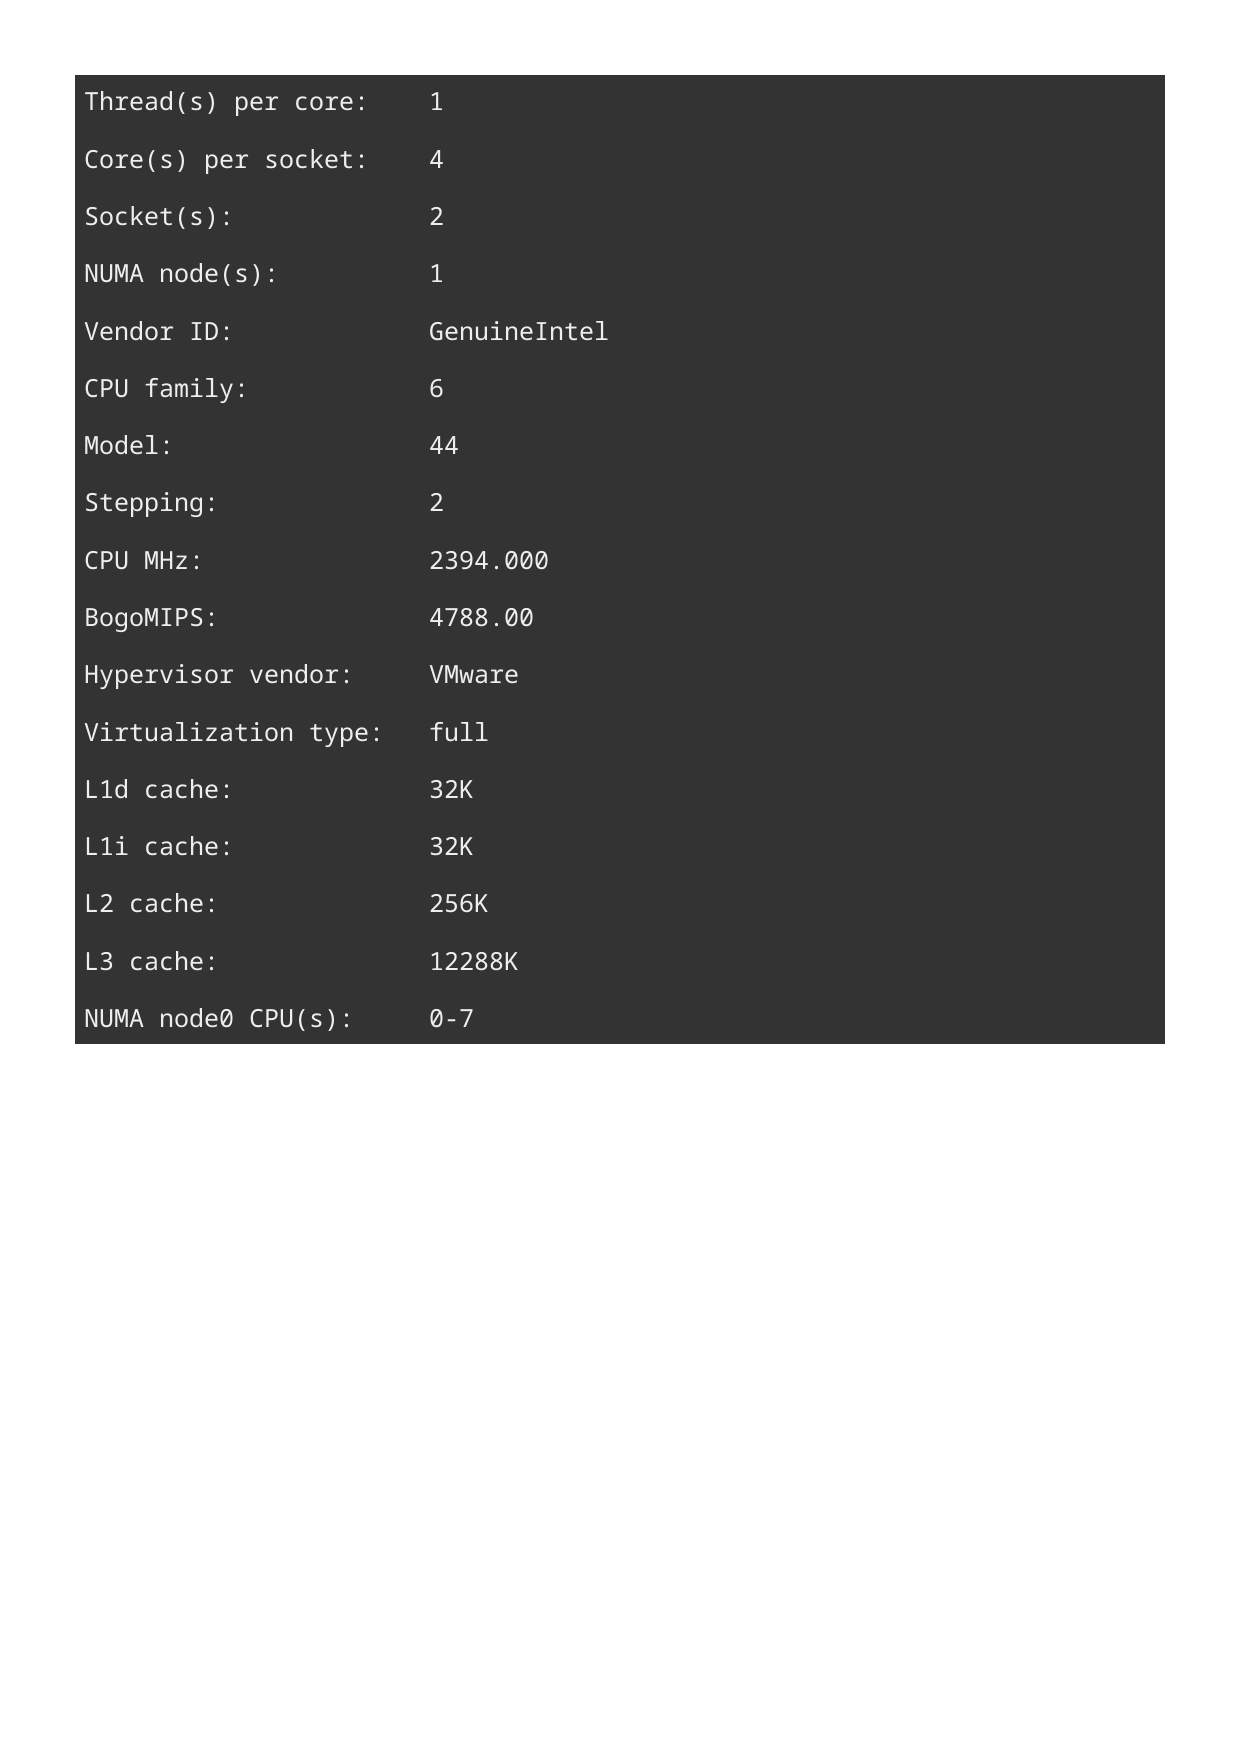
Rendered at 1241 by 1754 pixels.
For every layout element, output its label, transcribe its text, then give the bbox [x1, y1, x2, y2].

text NUMA node0 CPU(s): 0-7 [75, 992, 1165, 1044]
text Socket(s): 2 [75, 189, 1165, 233]
text NUMA node(s): 1 [75, 247, 1165, 290]
text Virtualization type: full [75, 705, 1165, 748]
text Core(s) per socket: 4 [75, 132, 1165, 175]
text Model: 44 [75, 419, 1165, 462]
text Hypervisor vendor: VMware [75, 648, 1165, 691]
text L3 cache: 12288K [75, 934, 1165, 977]
text L1d cache: 32K [75, 762, 1165, 806]
text BogoMIPS: 4788.00 [75, 591, 1165, 634]
text Thread(s) per core: 1 [75, 75, 1165, 118]
text L2 cache: 256K [75, 877, 1165, 920]
text CPU family: 6 [75, 361, 1165, 404]
text CPU MHz: 2394.000 [75, 533, 1165, 576]
text L1i cache: 32K [75, 820, 1165, 863]
text Vendor ID: GenuineIntel [75, 304, 1165, 347]
text Stepping: 2 [75, 476, 1165, 519]
